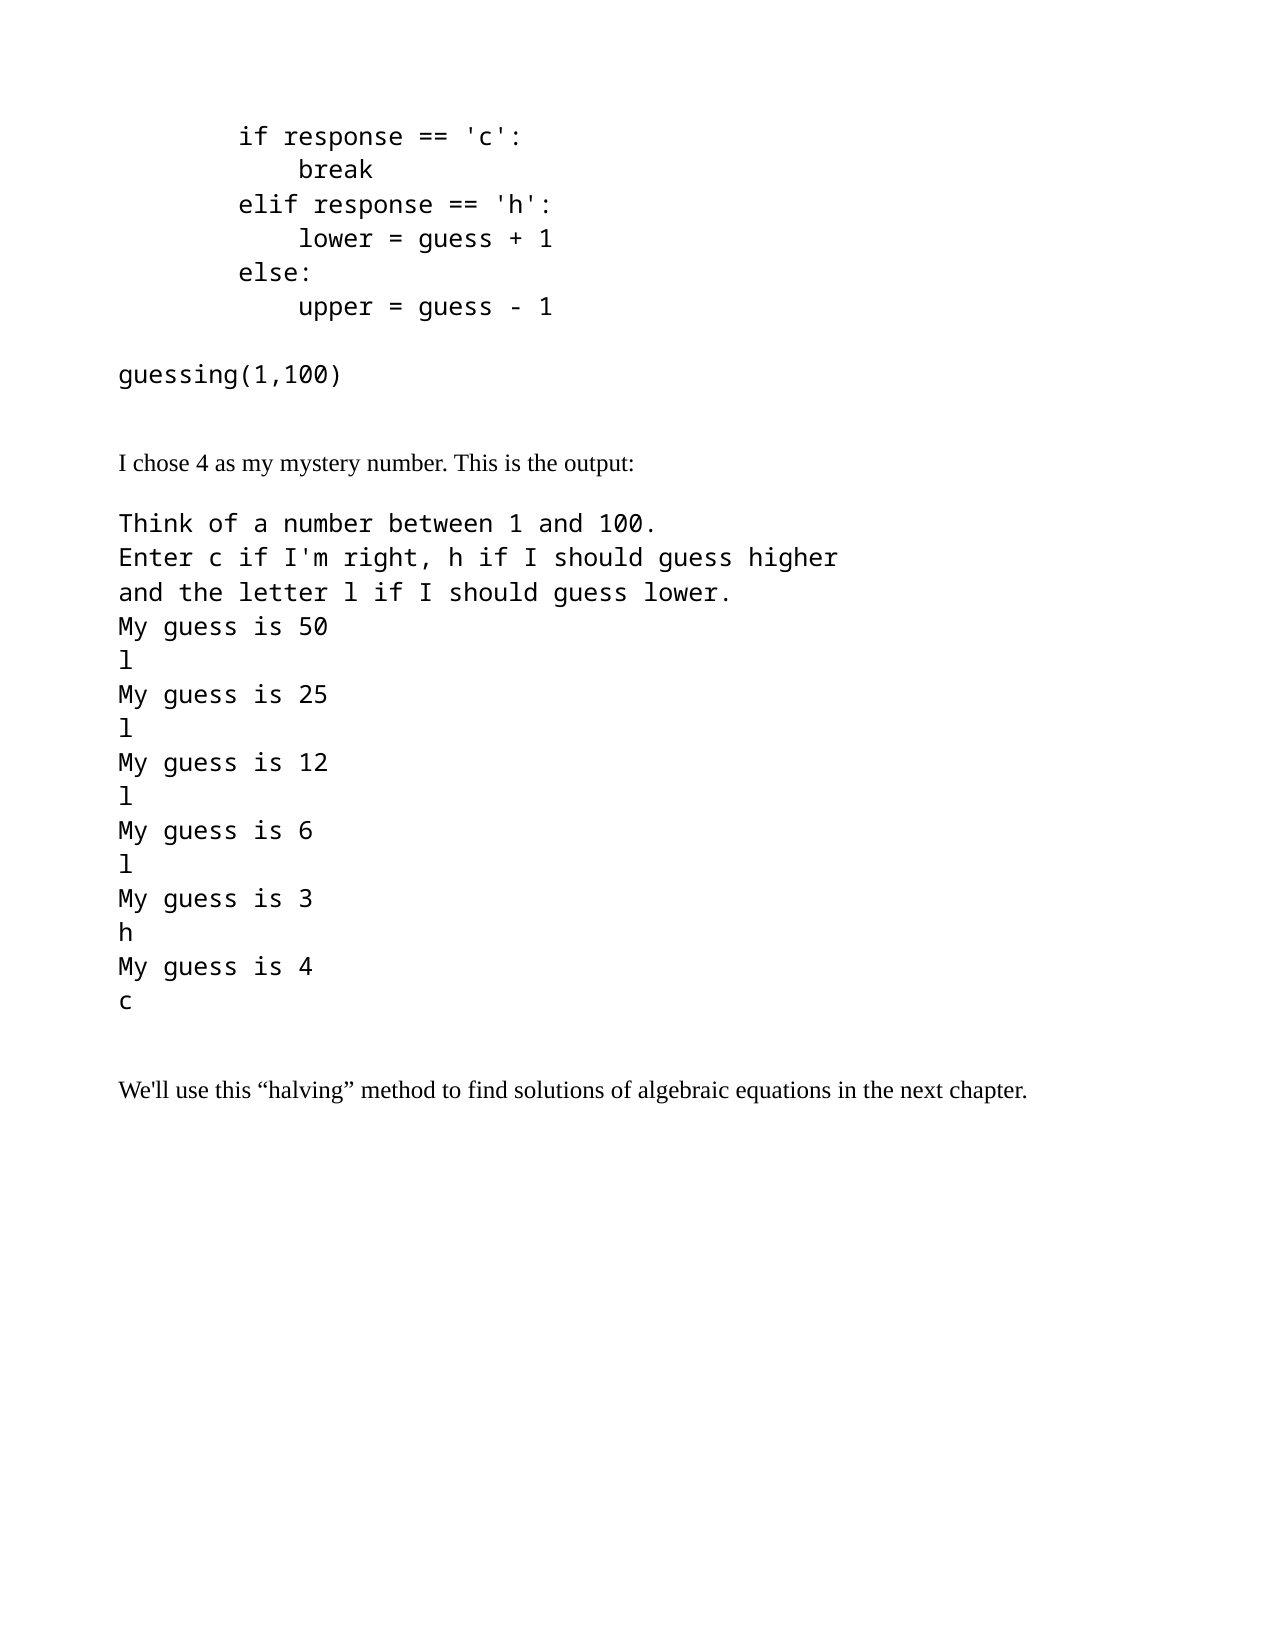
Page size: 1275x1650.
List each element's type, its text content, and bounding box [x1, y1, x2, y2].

text Think of a number between 1 and 100. [118, 506, 1157, 540]
text and the letter l if I should guess lower. [118, 574, 1157, 608]
text l [118, 642, 1157, 676]
text else: [118, 254, 1157, 288]
text c [118, 983, 1157, 1017]
text I chose 4 as my mystery number. This is the output: [118, 448, 1157, 477]
text break [118, 152, 1157, 186]
text h [118, 915, 1157, 949]
text lower = guess + 1 [118, 220, 1157, 254]
text Enter c if I'm right, h if I should guess higher [118, 540, 1157, 574]
text My guess is 6 [118, 813, 1157, 847]
text My guess is 3 [118, 881, 1157, 915]
text My guess is 25 [118, 676, 1157, 710]
text My guess is 50 [118, 608, 1157, 642]
text upper = guess - 1 [118, 288, 1157, 322]
text My guess is 12 [118, 744, 1157, 778]
text guessing(1,100) [118, 357, 1157, 391]
text l [118, 710, 1157, 744]
text l [118, 847, 1157, 881]
text elif response == 'h': [118, 186, 1157, 220]
text We'll use this “halving” method to find solutions of algebraic equations in the next chapter. [118, 1075, 1157, 1103]
text l [118, 778, 1157, 813]
text if response == 'c': [118, 118, 1157, 152]
text My guess is 4 [118, 949, 1157, 983]
